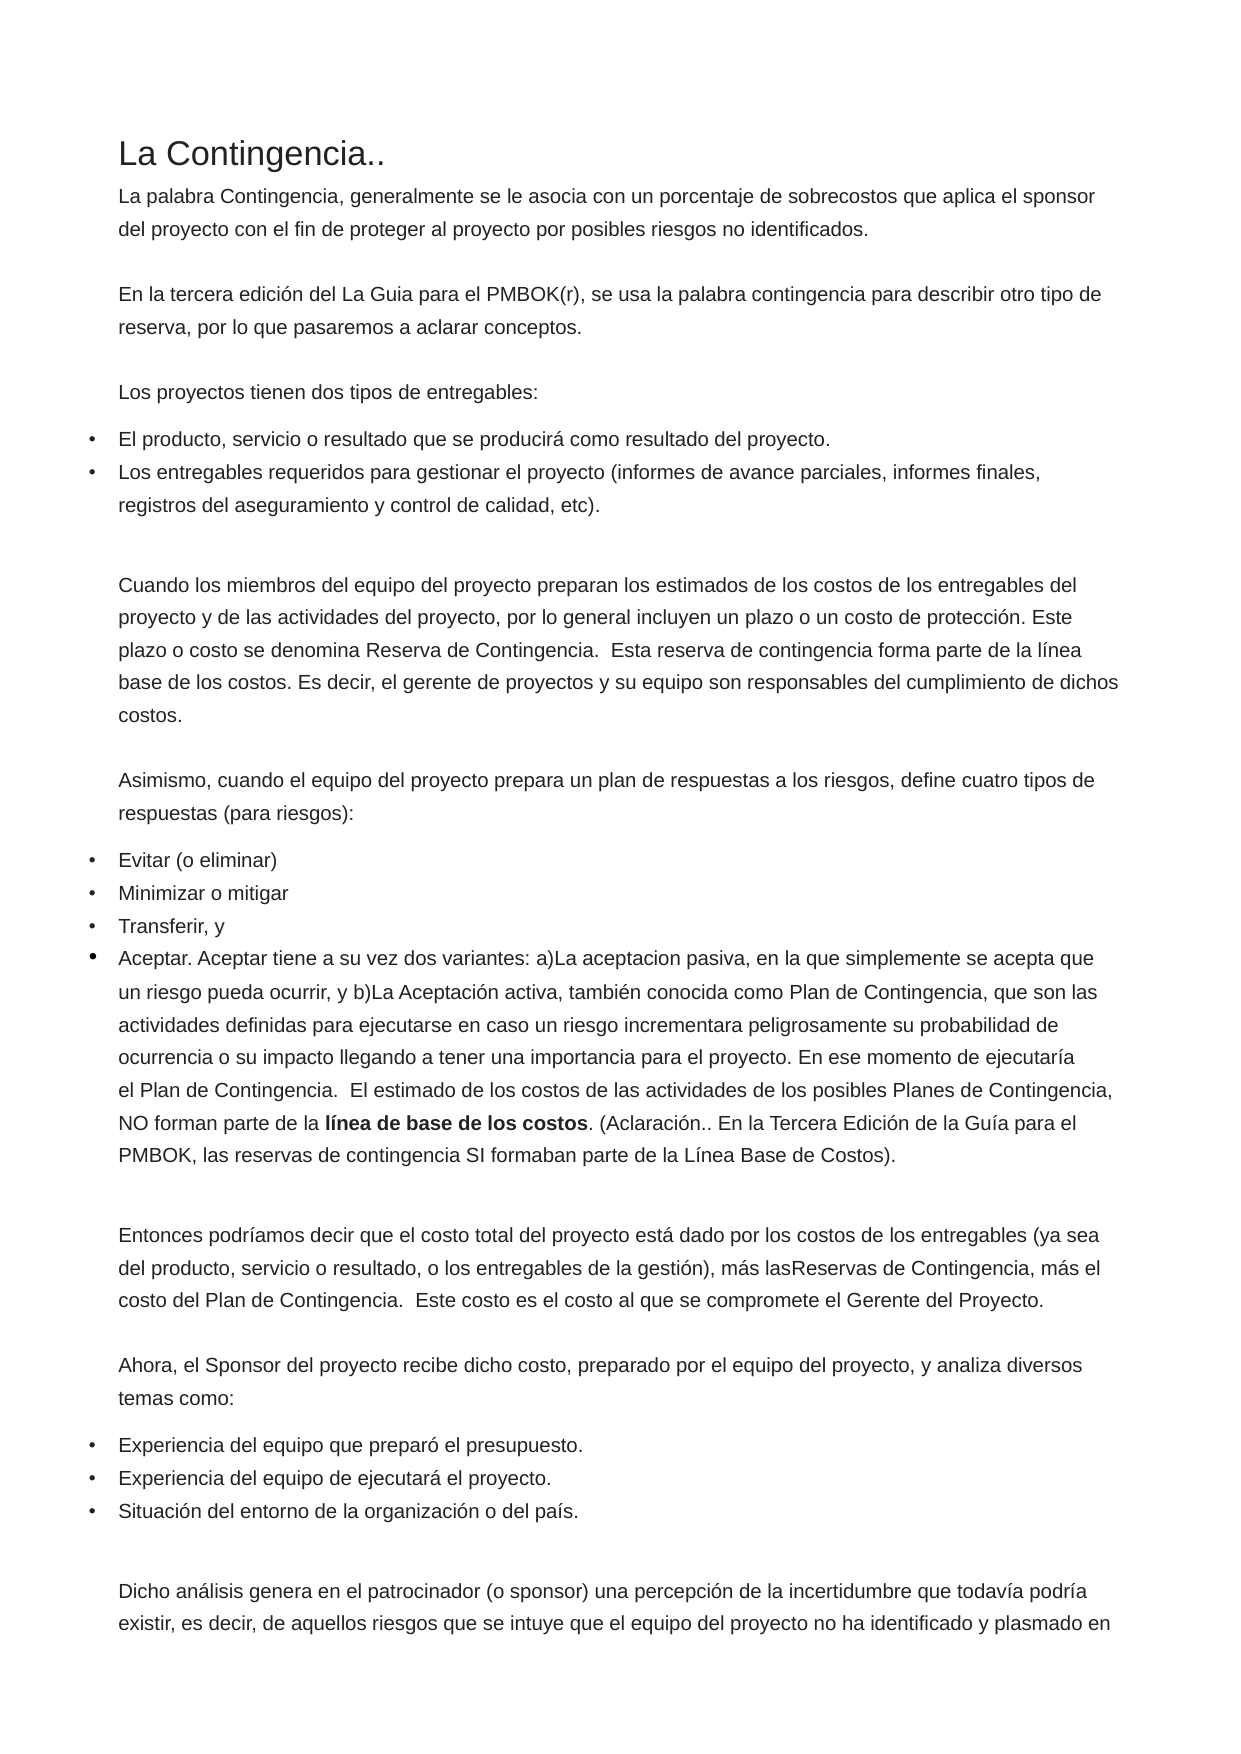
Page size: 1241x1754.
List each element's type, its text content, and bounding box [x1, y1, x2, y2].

list Aceptar. Aceptar tiene a su vez dos variantes: a)La aceptacion pasiva, en la que simplemente se acepta que un riesgo pueda ocurrir, y b)La Aceptación activa, también conocida como Plan de Contingencia, que son las actividades definidas para ejecutarse en caso un riesgo incrementara peligrosamente su probabilidad de ocurrencia o su impacto llegando a tener una importancia para el proyecto. En ese momento de ejecutaría el Plan de Contingencia. El estimado de los costos de las actividades de los posibles Planes de Contingencia, NO forman parte de la línea de base de los costos. (Aclaración.. En la Tercera Edición de la Guía para el PMBOK, las reservas de contingencia SI formaban parte de la Línea Base de Costos). [118, 947, 1122, 1167]
list El producto, servicio o resultado que se producirá como resultado del proyecto. [118, 428, 1122, 451]
list Minimizar o mitigar [118, 881, 1122, 904]
list Situación del entorno de la organización o del país. [118, 1499, 1122, 1523]
text Dicho análisis genera en el patrocinador (o sponsor) una percepción de la incertidumbre que todavía podría existir, es decir, de aquellos riesgos que se intuye que el equipo del proyecto no ha identificado y plasmado en [118, 1547, 1122, 1635]
text Entonces podríamos decir que el costo total del proyecto está dado por los costos de los entregables (ya sea del producto, servicio o resultado, o los entregables de la gestión), más lasReservas de Contingencia, más el costo del Plan de Contingencia. Este costo es el costo al que se compromete el Gerente del Proyecto. Ahora, el Sponsor del proyecto recibe dicho costo, preparado por el equipo del proyecto, y analiza diversos temas como: [118, 1191, 1122, 1410]
list Experiencia del equipo de ejecutará el proyecto. [118, 1466, 1122, 1490]
list Transferir, y [118, 914, 1122, 937]
subtitle La Contingencia.. [118, 133, 1122, 172]
text La palabra Contingencia, generalmente se le asocia con un porcentaje de sobrecostos que aplica el sponsor del proyecto con el fin de proteger al proyecto por posibles riesgos no identificados. En la tercera edición del La Guia para el PMBOK(r), se usa la palabra contingencia para describir otro tipo de reserva, por lo que pasaremos a aclarar conceptos. Los proyectos tienen dos tipos de entregables: [118, 185, 1122, 404]
list Evitar (o eliminar) [118, 848, 1122, 872]
text Cuando los miembros del equipo del proyecto preparan los estimados de los costos de los entregables del proyecto y de las actividades del proyecto, por lo general incluyen un plazo o un costo de protección. Este plazo o costo se denomina Reserva de Contingencia. Esta reserva de contingencia forma parte de la línea base de los costos. Es decir, el gerente de proyectos y su equipo son responsables del cumplimiento de dichos costos. Asimismo, cuando el equipo del proyecto prepara un plan de respuestas a los riesgos, define cuatro tipos de respuestas (para riesgos): [118, 540, 1122, 824]
list Los entregables requeridos para gestionar el proyecto (informes de avance parciales, informes finales, registros del aseguramiento y control de calidad, etc). [118, 460, 1122, 516]
list Experiencia del equipo que preparó el presupuesto. [118, 1433, 1122, 1457]
